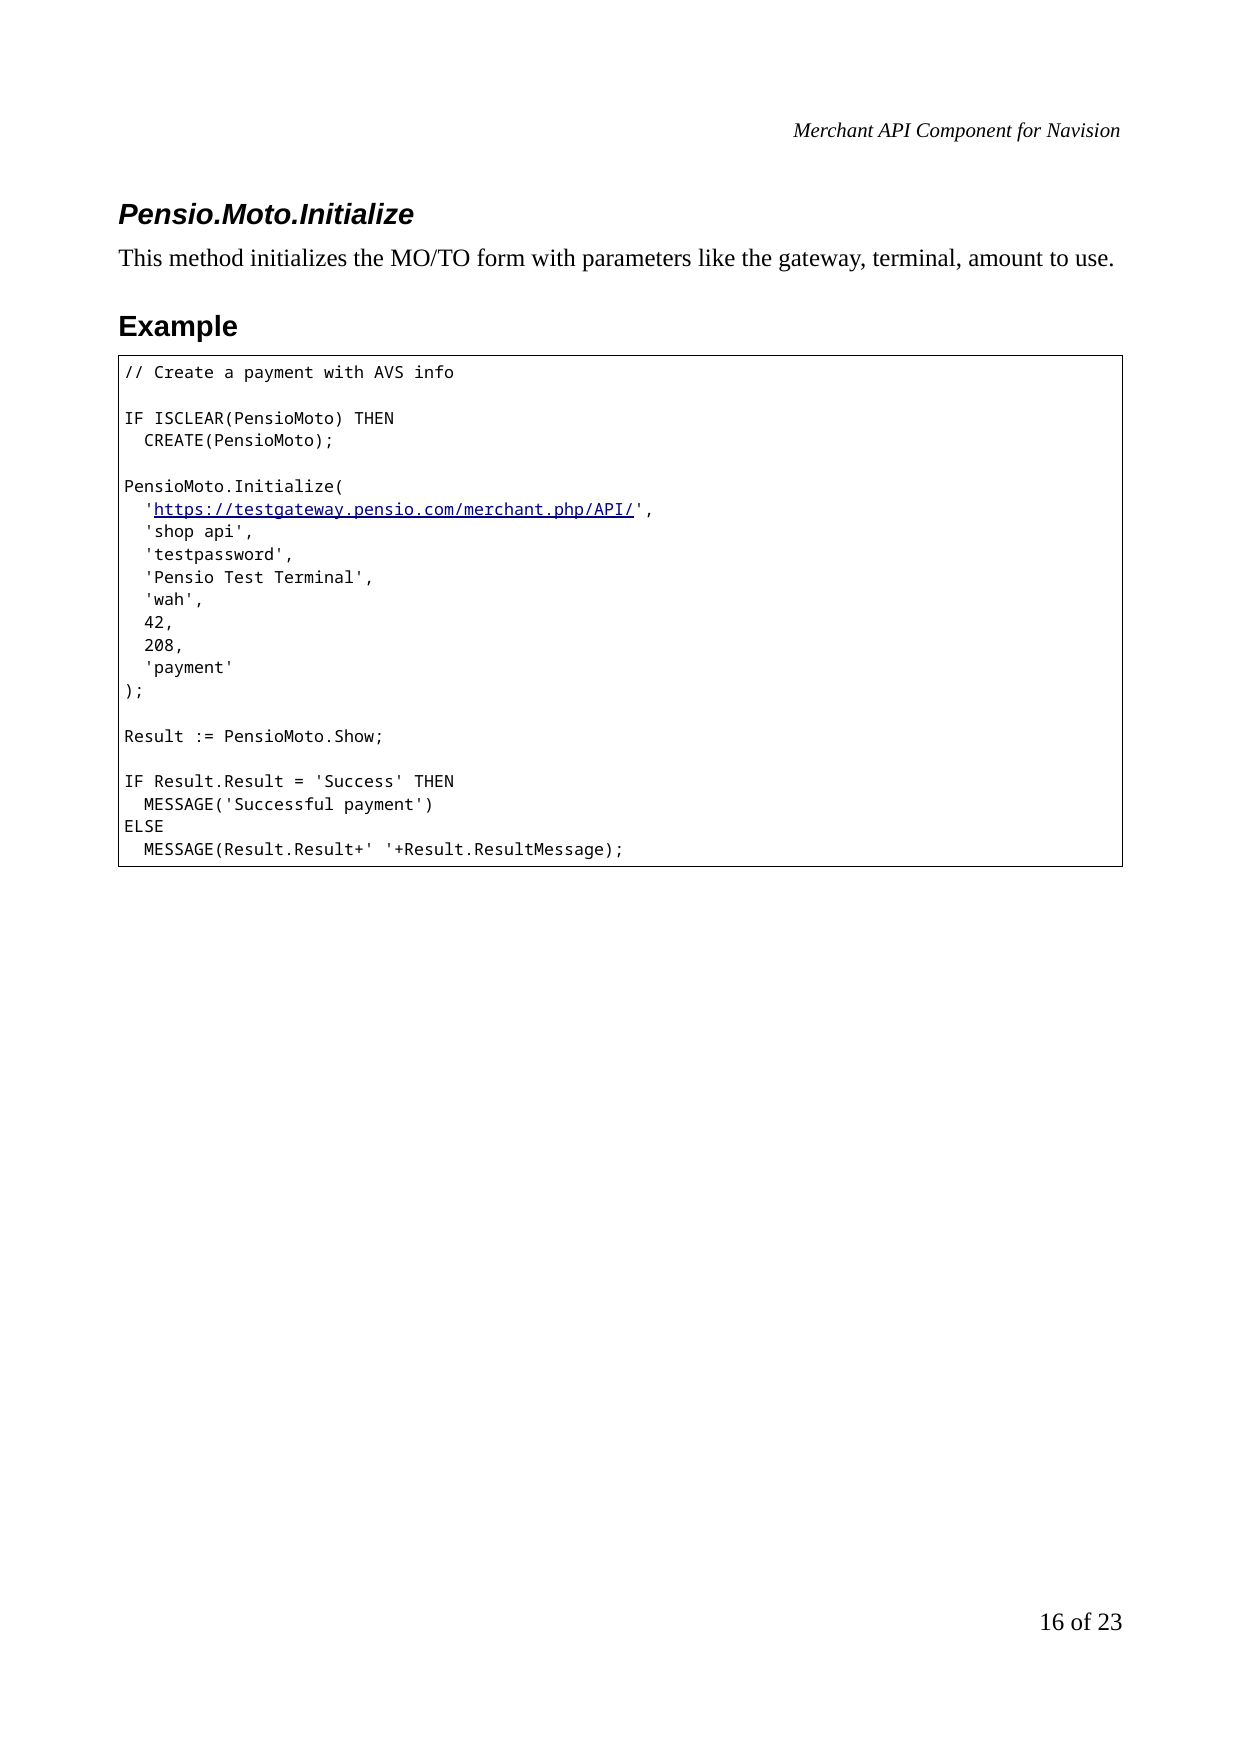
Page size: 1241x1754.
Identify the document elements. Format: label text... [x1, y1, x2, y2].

subtitle Example [118, 309, 1122, 342]
text This method initializes the MO/TO form with parameters like the gateway, terminal, amount to use. [118, 243, 1122, 271]
subtitle Pensio.Moto.Initialize [118, 197, 1122, 230]
table_header // Create a payment with AVS info IF ISCLEAR(PensioMoto) THEN CREATE(PensioMoto); PensioMoto.Initialize( 'https://testgateway.pensio.com/merchant.php/API/', 'shop api', 'testpassword', 'Pensio Test Terminal', 'wah', 42, 208, 'payment' ); Result := PensioMoto.Show; IF Result.Result = 'Success' THEN MESSAGE('Successful payment') ELSE MESSAGE(Result.Result+' '+Result.ResultMessage); [119, 356, 1122, 866]
